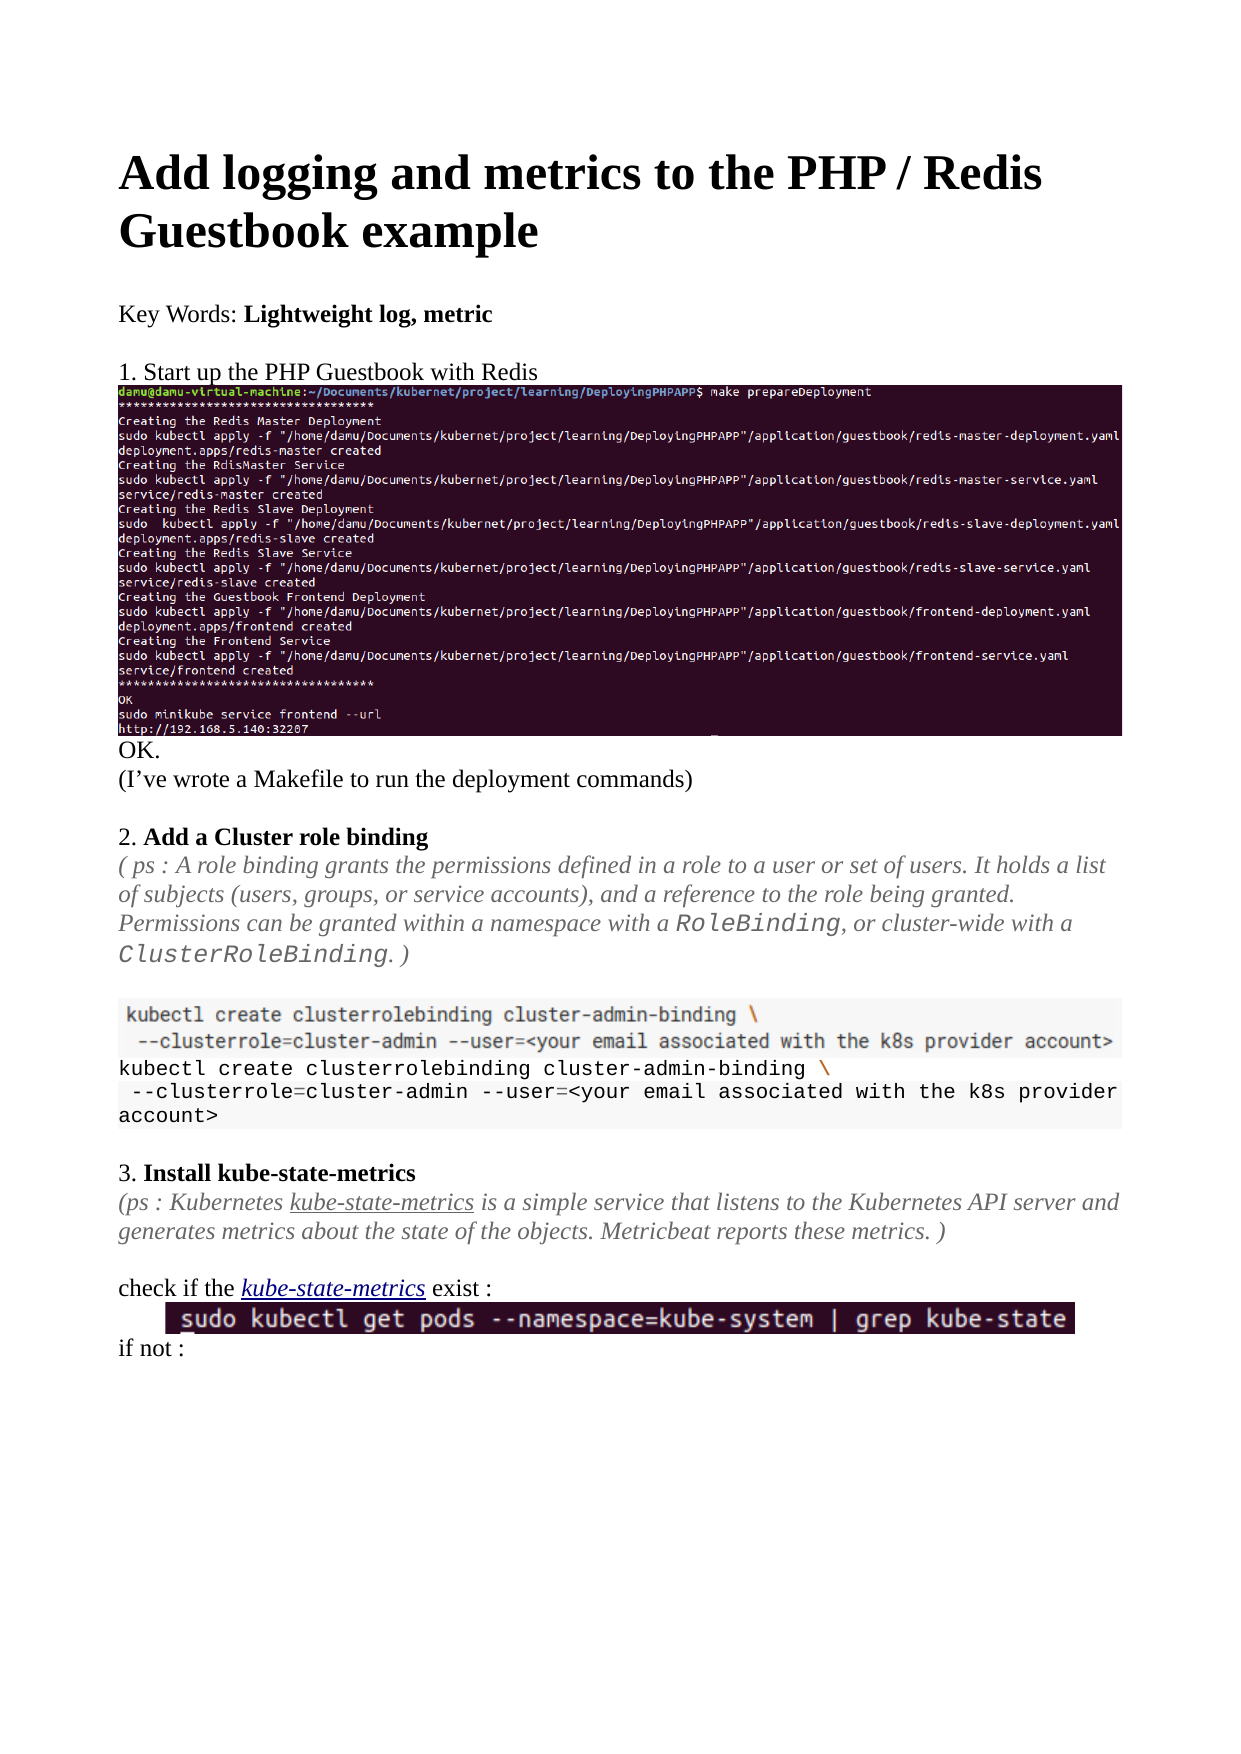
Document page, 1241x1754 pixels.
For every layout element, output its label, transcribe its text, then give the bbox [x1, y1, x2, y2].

text ( ps : A role binding grants the permissions defined in a role to a user or set of users. It holds a list of subjects (users, groups, or service accounts), and a reference to the role being granted. Permissions can be granted within a namespace with a RoleBinding, or cluster-wide with a ClusterRoleBinding. ) [118, 850, 1122, 969]
text Key Words: Lightweight log, metric [118, 299, 1122, 328]
text check if the kube-state-metrics exist : [118, 1273, 1122, 1302]
text (I’ve wrote a Makefile to run the deployment commands) [118, 764, 1122, 793]
text if not : [118, 1302, 1122, 1362]
text OK. [118, 736, 1122, 764]
text 3. Install kube-state-metrics [118, 1158, 1122, 1187]
text kubectl create clusterrolebinding cluster-admin-binding \ [118, 1058, 1122, 1081]
text --clusterrole=cluster-admin --user=<your email associated with the k8s provider account> [118, 1081, 1122, 1129]
picture [118, 998, 1123, 1058]
text 1. Start up the PHP Guestbook with Redis [118, 357, 1122, 385]
picture [118, 385, 1123, 736]
text (ps : Kubernetes kube-state-metrics is a simple service that listens to the Kubernetes API server and generates metrics about the state of the objects. Metricbeat reports these metrics. ) [118, 1187, 1122, 1244]
subtitle Add logging and metrics to the PHP / Redis Guestbook example [118, 143, 1122, 258]
text 2. Add a Cluster role binding [118, 822, 1122, 850]
picture [165, 1302, 1075, 1334]
